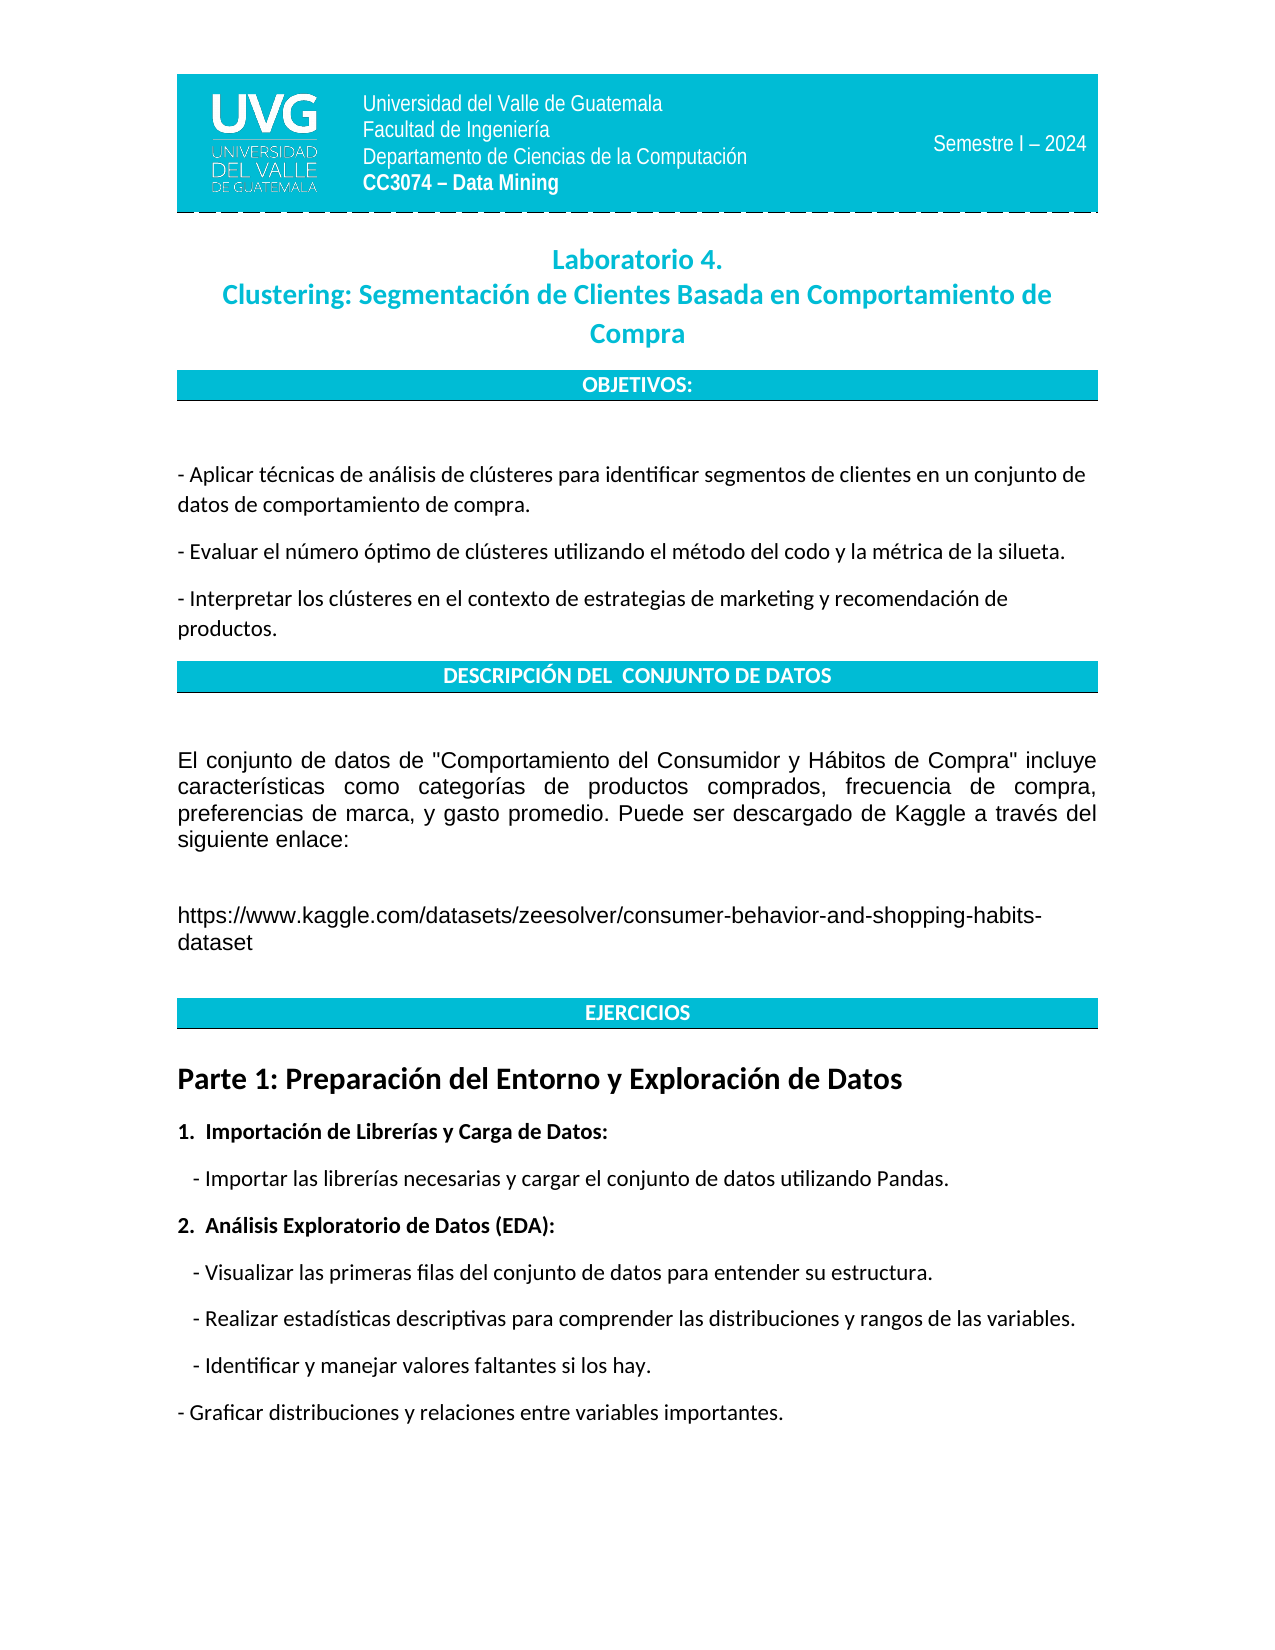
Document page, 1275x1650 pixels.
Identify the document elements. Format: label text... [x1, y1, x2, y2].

text 2. Análisis Exploratorio de Datos (EDA): [177, 1211, 1098, 1239]
subtitle DESCRIPCIÓN DEL CONJUNTO DE DATOS [177, 661, 1098, 692]
text - Graficar distribuciones y relaciones entre variables importantes. [177, 1398, 1098, 1426]
subtitle https://www.kaggle.com/datasets/zeesolver/consumer-behavior-and-shopping-habits-dataset [177, 902, 1098, 955]
text 1. Importación de Librerías y Carga de Datos: [177, 1117, 1098, 1145]
text Clustering: Segmentación de Clientes Basada en Comportamiento de Compra [177, 276, 1098, 350]
text - Visualizar las primeras filas del conjunto de datos para entender su estructura. [177, 1258, 1098, 1286]
subtitle EJERCICIOS [177, 998, 1098, 1028]
text - Identificar y manejar valores faltantes si los hay. [177, 1351, 1098, 1379]
text - Evaluar el número óptimo de clústeres utilizando el método del codo y la métrica de la silueta. [177, 537, 1098, 566]
text - Aplicar técnicas de análisis de clústeres para identificar segmentos de clientes en un conjunto de datos de comportamiento de compra. [177, 460, 1098, 519]
subtitle El conjunto de datos de "Comportamiento del Consumidor y Hábitos de Compra" incluye características como categorías de productos comprados, frecuencia de compra, preferencias de marca, y gasto promedio. Puede ser descargado de Kaggle a través del siguiente enlace: [177, 747, 1098, 852]
picture [188, 73, 340, 212]
subtitle Laboratorio 4. [177, 241, 1098, 276]
text Parte 1: Preparación del Entorno y Exploración de Datos [177, 1059, 1098, 1097]
text - Importar las librerías necesarias y cargar el conjunto de datos utilizando Pandas. [177, 1164, 1098, 1192]
text - Interpretar los clústeres en el contexto de estrategias de marketing y recomendación de productos. [177, 584, 1098, 643]
text - Realizar estadísticas descriptivas para comprender las distribuciones y rangos de las variables. [177, 1304, 1098, 1333]
subtitle OBJETIVOS: [177, 370, 1098, 400]
